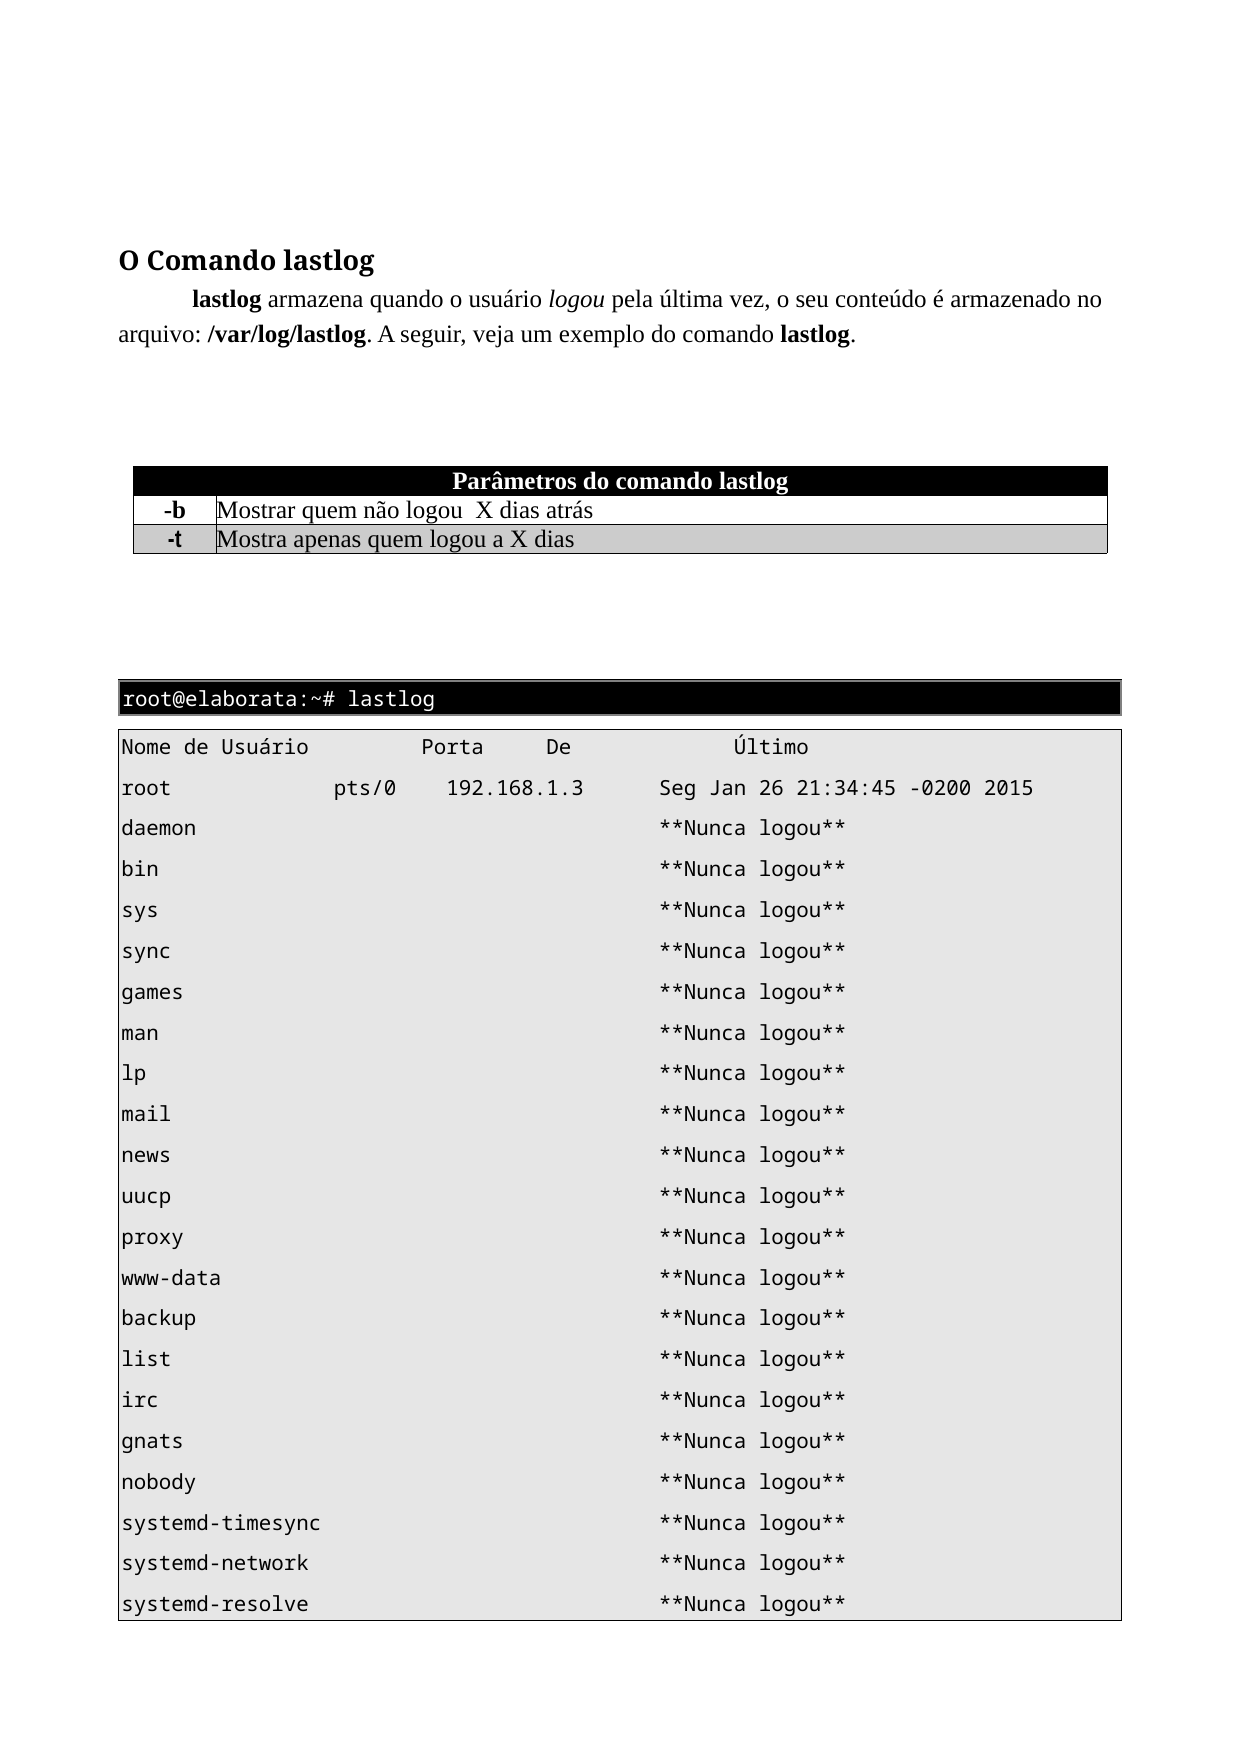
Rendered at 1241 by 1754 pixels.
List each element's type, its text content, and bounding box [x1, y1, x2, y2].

text root@elaborata:~# lastlog [120, 682, 1120, 714]
text games **Nunca logou** [119, 974, 1121, 1005]
text uucp **Nunca logou** [119, 1178, 1121, 1209]
text gnats **Nunca logou** [119, 1423, 1121, 1454]
text lastlog armazena quando o usuário logou pela última vez, o seu conteúdo é armazenado no arquivo: /var/log/lastlog. A seguir, veja um exemplo do comando lastlog. [118, 284, 1122, 348]
text proxy **Nunca logou** [119, 1219, 1121, 1250]
text root pts/0 192.168.1.3 Seg Jan 26 21:34:45 -0200 2015 [119, 769, 1121, 801]
table_cell Mostrar quem não logou X dias atrás [217, 496, 1107, 524]
text lp **Nunca logou** [119, 1055, 1121, 1087]
text sync **Nunca logou** [119, 933, 1121, 964]
text list **Nunca logou** [119, 1341, 1121, 1373]
text Nome de Usuário Porta De Último [119, 730, 1121, 760]
text backup **Nunca logou** [119, 1300, 1121, 1332]
text systemd-timesync **Nunca logou** [119, 1504, 1121, 1536]
text systemd-resolve **Nunca logou** [119, 1586, 1121, 1620]
text systemd-network **Nunca logou** [119, 1545, 1121, 1577]
text man **Nunca logou** [119, 1014, 1121, 1046]
text www-data **Nunca logou** [119, 1259, 1121, 1291]
subtitle O Comando lastlog [118, 241, 1122, 278]
text nobody **Nunca logou** [119, 1464, 1121, 1495]
text news **Nunca logou** [119, 1137, 1121, 1169]
table_cell -t [134, 525, 216, 553]
table_cell Mostra apenas quem logou a X dias [217, 525, 1107, 553]
text daemon **Nunca logou** [119, 810, 1121, 842]
text sys **Nunca logou** [119, 892, 1121, 924]
text mail **Nunca logou** [119, 1096, 1121, 1128]
table_cell -b [134, 496, 216, 524]
text bin **Nunca logou** [119, 851, 1121, 883]
text irc **Nunca logou** [119, 1382, 1121, 1414]
